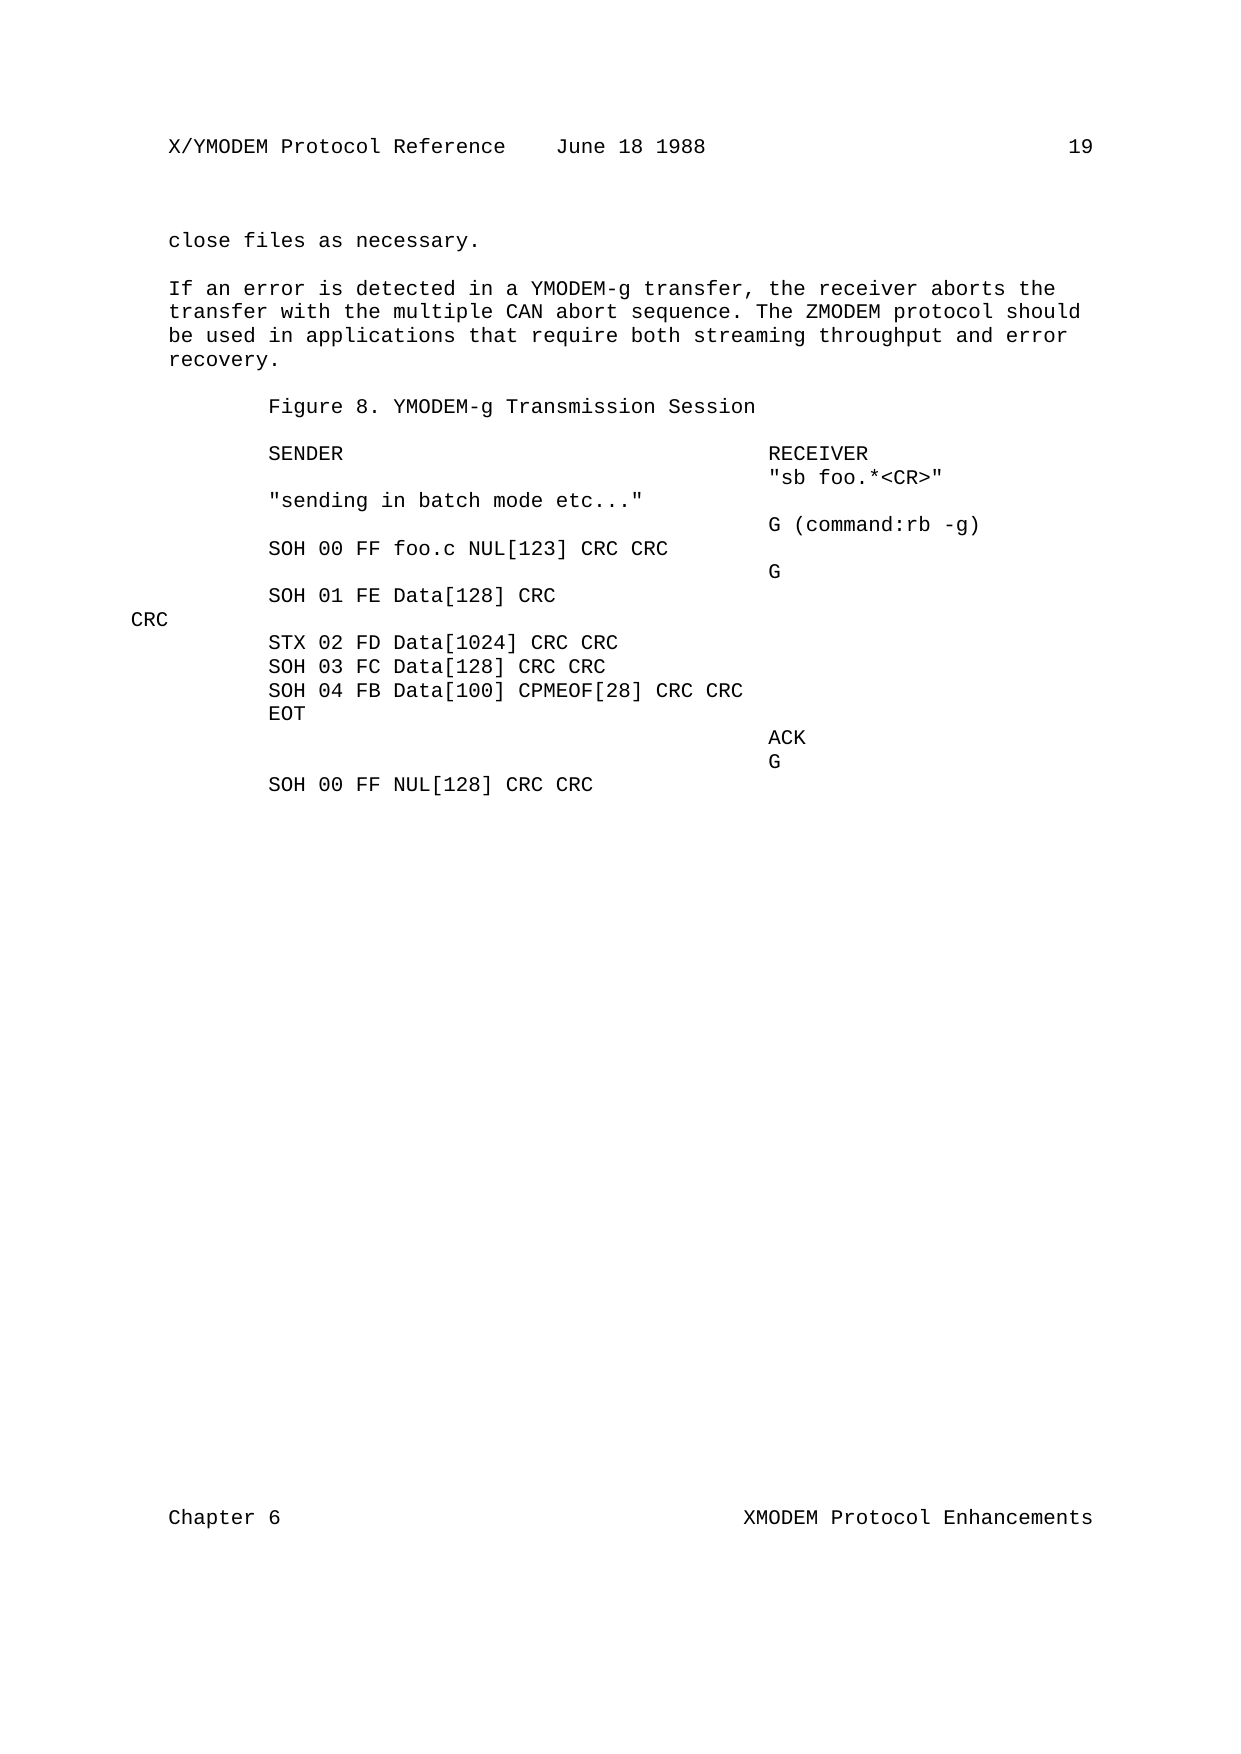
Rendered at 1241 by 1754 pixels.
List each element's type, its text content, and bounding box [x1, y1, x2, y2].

text CRC STX 02 FD Data[1024] CRC CRC SOH 03 FC Data[128] CRC CRC SOH 04 FB Data[100] CPMEOF[28] CRC CRC EOT ACK G SOH 00 FF NUL[128] CRC CRC Chapter 6 XMODEM Protocol Enhancements [118, 609, 1122, 1649]
text X/YMODEM Protocol Reference June 18 1988 19 close files as necessary. If an error is detected in a YMODEM-g transfer, the receiver aborts the transfer with the multiple CAN abort sequence. The ZMODEM protocol should be used in applications that require both streaming throughput and error recovery. Figure 8. YMODEM-g Transmission Session SENDER RECEIVER "sb foo.*<CR>" "sending in batch mode etc..." G (command:rb -g) SOH 00 FF foo.c NUL[123] CRC CRC G SOH 01 FE Data[128] CRC [118, 88, 1122, 609]
